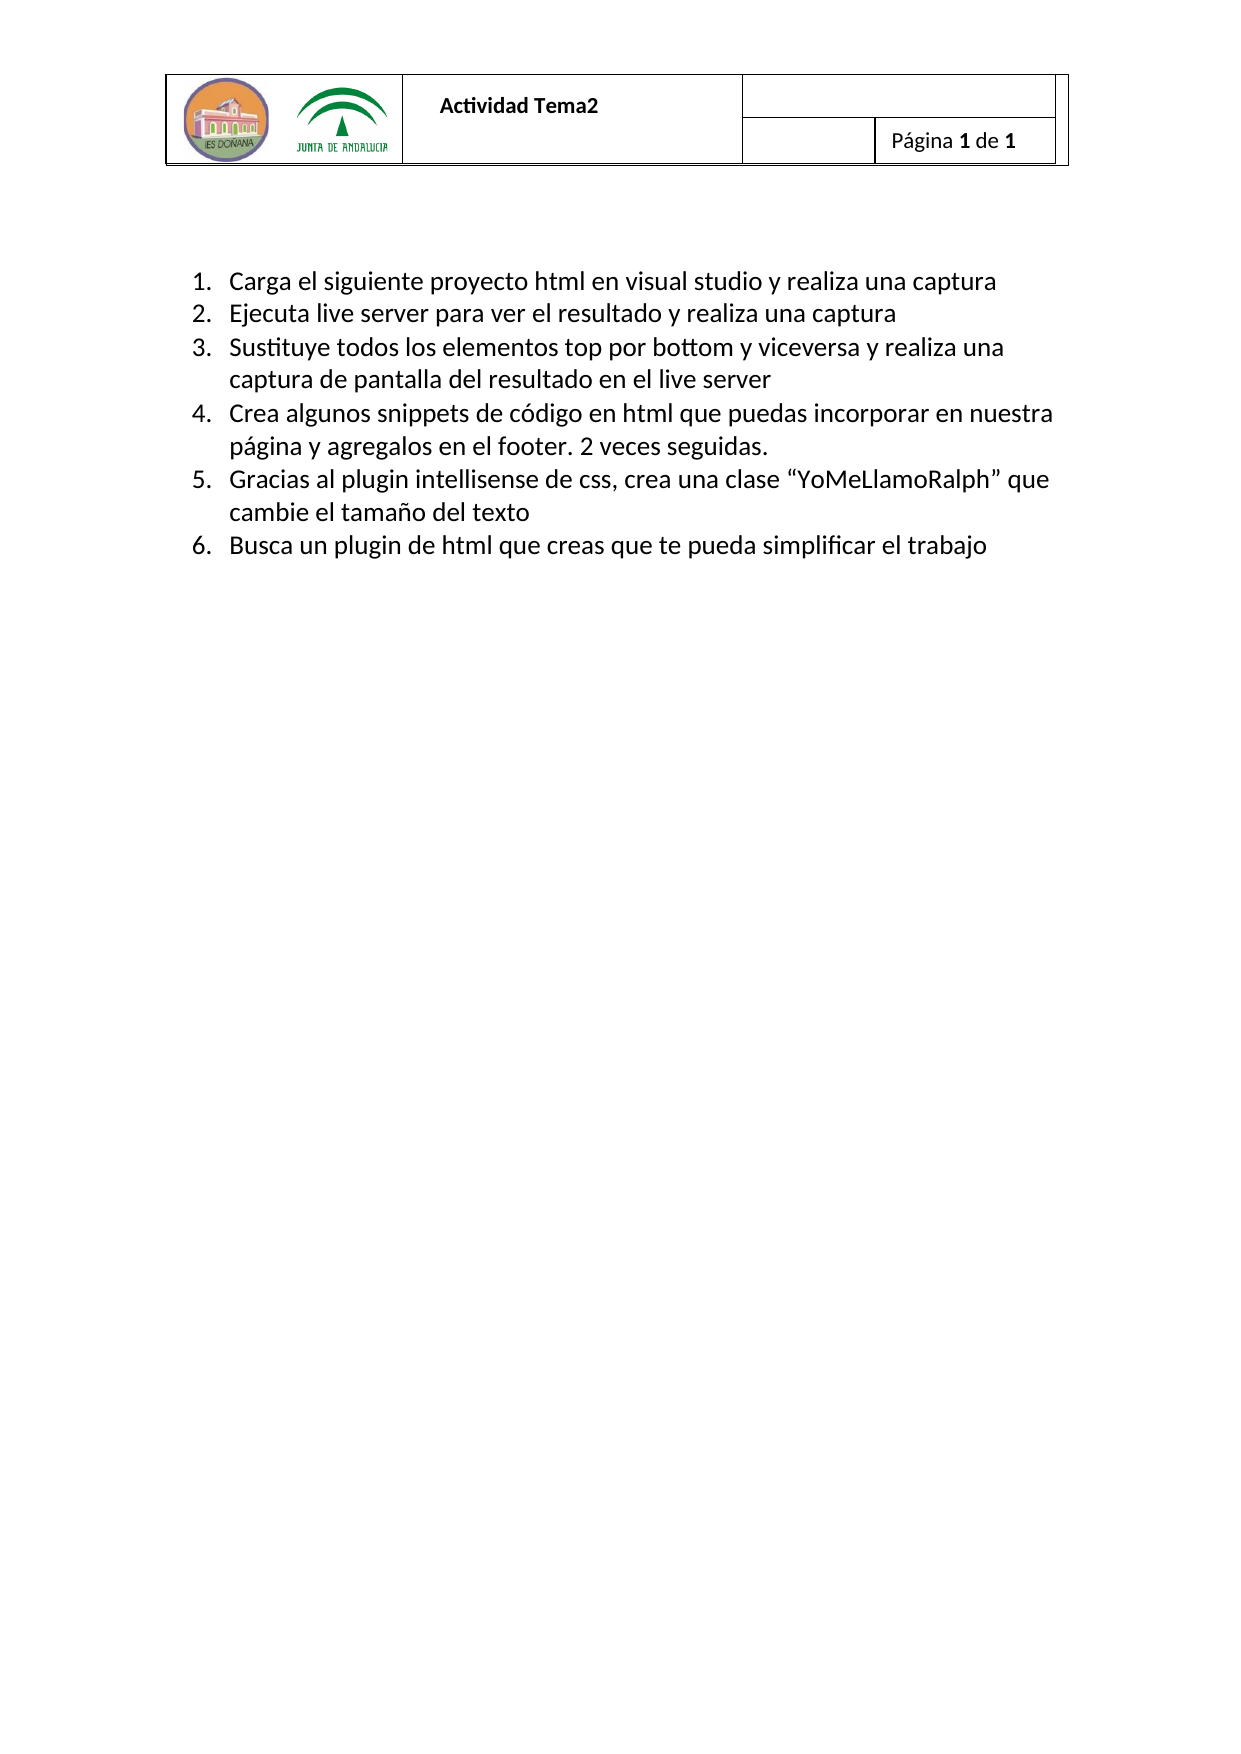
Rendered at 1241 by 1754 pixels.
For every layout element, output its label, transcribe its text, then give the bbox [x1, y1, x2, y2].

list Gracias al plugin intellisense de css, crea una clase “YoMeLlamoRalph” que cambie el tamaño del texto [192, 462, 1080, 528]
picture [296, 87, 388, 152]
list Busca un plugin de html que creas que te pueda simplificar el trabajo [192, 528, 1080, 561]
list Sustituye todos los elementos top por bottom y viceversa y realiza una captura de pantalla del resultado en el live server [192, 330, 1080, 396]
list Crea algunos snippets de código en html que puedas incorporar en nuestra página y agregalos en el footer. 2 veces seguidas. [192, 396, 1080, 462]
list Ejecuta live server para ver el resultado y realiza una captura [192, 297, 1080, 330]
list Carga el siguiente proyecto html en visual studio y realiza una captura [192, 264, 1080, 297]
picture [183, 77, 269, 162]
